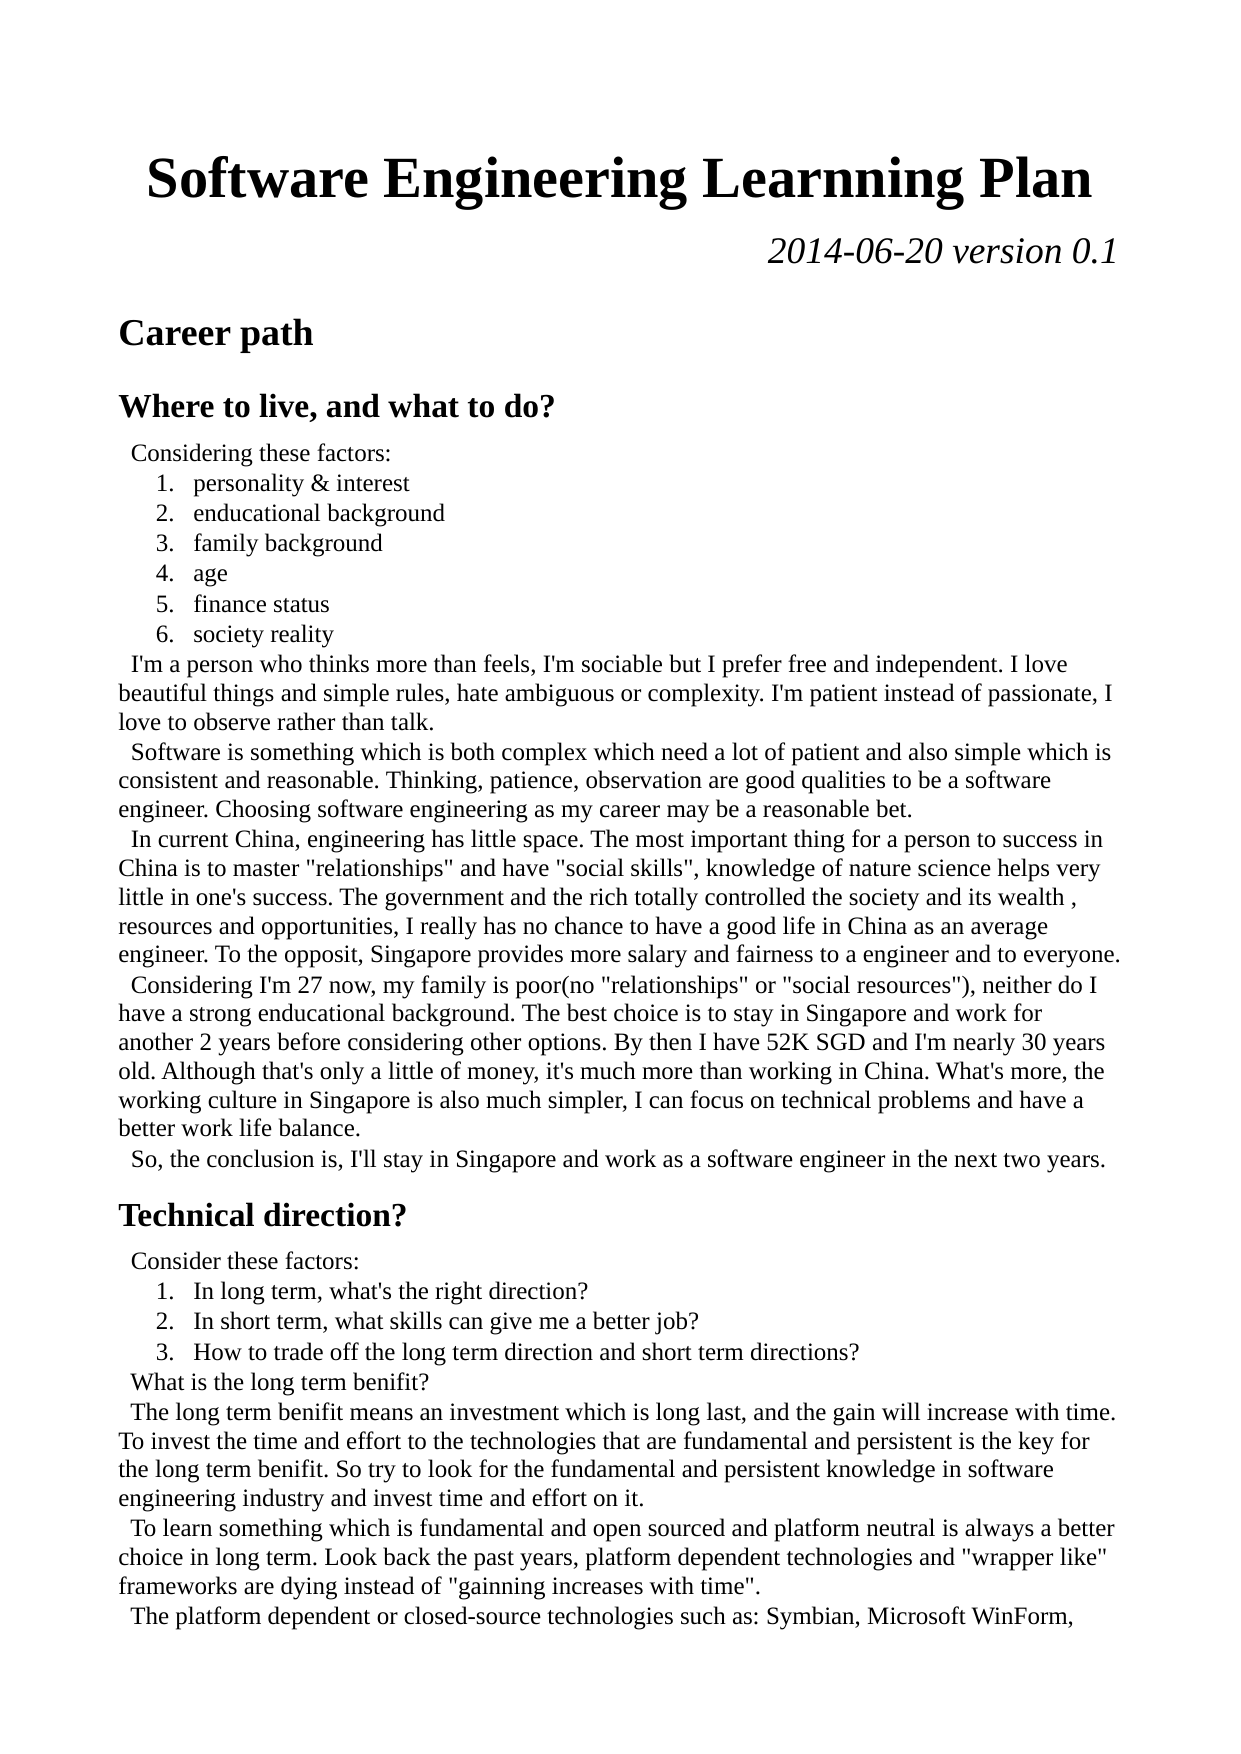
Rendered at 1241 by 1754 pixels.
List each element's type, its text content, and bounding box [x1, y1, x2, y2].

list personality & interest [156, 468, 1122, 497]
subtitle Career path [118, 309, 1122, 353]
title Software Engineering Learnning Plan [118, 143, 1122, 210]
subtitle Technical direction? [118, 1195, 1122, 1233]
list society reality [156, 619, 1122, 648]
text The platform dependent or closed-source technologies such as: Symbian, Microsoft WinForm, [118, 1601, 1122, 1630]
text What is the long term benifit? [118, 1367, 1122, 1396]
list In long term, what's the right direction? [156, 1276, 1122, 1305]
text The long term benifit means an investment which is long last, and the gain will increase with time. To invest the time and effort to the technologies that are fundamental and persistent is the key for the long term benifit. So try to look for the fundamental and persistent knowledge in software engineering industry and invest time and effort on it. [118, 1397, 1122, 1512]
list enducational background [156, 498, 1122, 527]
text Considering these factors: [118, 438, 1122, 466]
text In current China, engineering has little space. The most important thing for a person to success in China is to master "relationships" and have "social skills", knowledge of nature science helps very little in one's success. The government and the rich totally controlled the society and its wealth , resources and opportunities, I really has no chance to have a good life in China as an average engineer. To the opposit, Singapore provides more salary and fairness to a engineer and to everyone. [118, 824, 1122, 968]
list How to trade off the long term direction and short term directions? [156, 1337, 1122, 1365]
text I'm a person who thinks more than feels, I'm sociable but I prefer free and independent. I love beautiful things and simple rules, hate ambiguous or complexity. I'm patient instead of passionate, I love to observe rather than talk. [118, 649, 1122, 735]
list age [156, 558, 1122, 587]
text Considering I'm 27 now, my family is poor(no "relationships" or "social resources"), neither do I have a strong enducational background. The best choice is to stay in Singapore and work for another 2 years before considering other options. By then I have 52K SGD and I'm nearly 30 years old. Although that's only a little of money, it's much more than working in China. What's more, the working culture in Singapore is also much simpler, I can focus on technical problems and have a better work life balance. [118, 970, 1122, 1142]
text To learn something which is fundamental and open sourced and platform neutral is always a better choice in long term. Look back the past years, platform dependent technologies and "wrapper like" frameworks are dying instead of "gainning increases with time". [118, 1513, 1122, 1600]
list family background [156, 528, 1122, 557]
text So, the conclusion is, I'll stay in Singapore and work as a software engineer in the next two years. [118, 1144, 1122, 1172]
text Software is something which is both complex which need a lot of patient and also simple which is consistent and reasonable. Thinking, patience, observation are good qualities to be a software engineer. Choosing software engineering as my career may be a reasonable bet. [118, 737, 1122, 823]
subtitle 2014-06-20 version 0.1 [118, 229, 1122, 272]
list In short term, what skills can give me a better job? [156, 1306, 1122, 1335]
list finance status [156, 589, 1122, 617]
subtitle Where to live, and what to do? [118, 387, 1122, 425]
text Consider these factors: [118, 1246, 1122, 1275]
